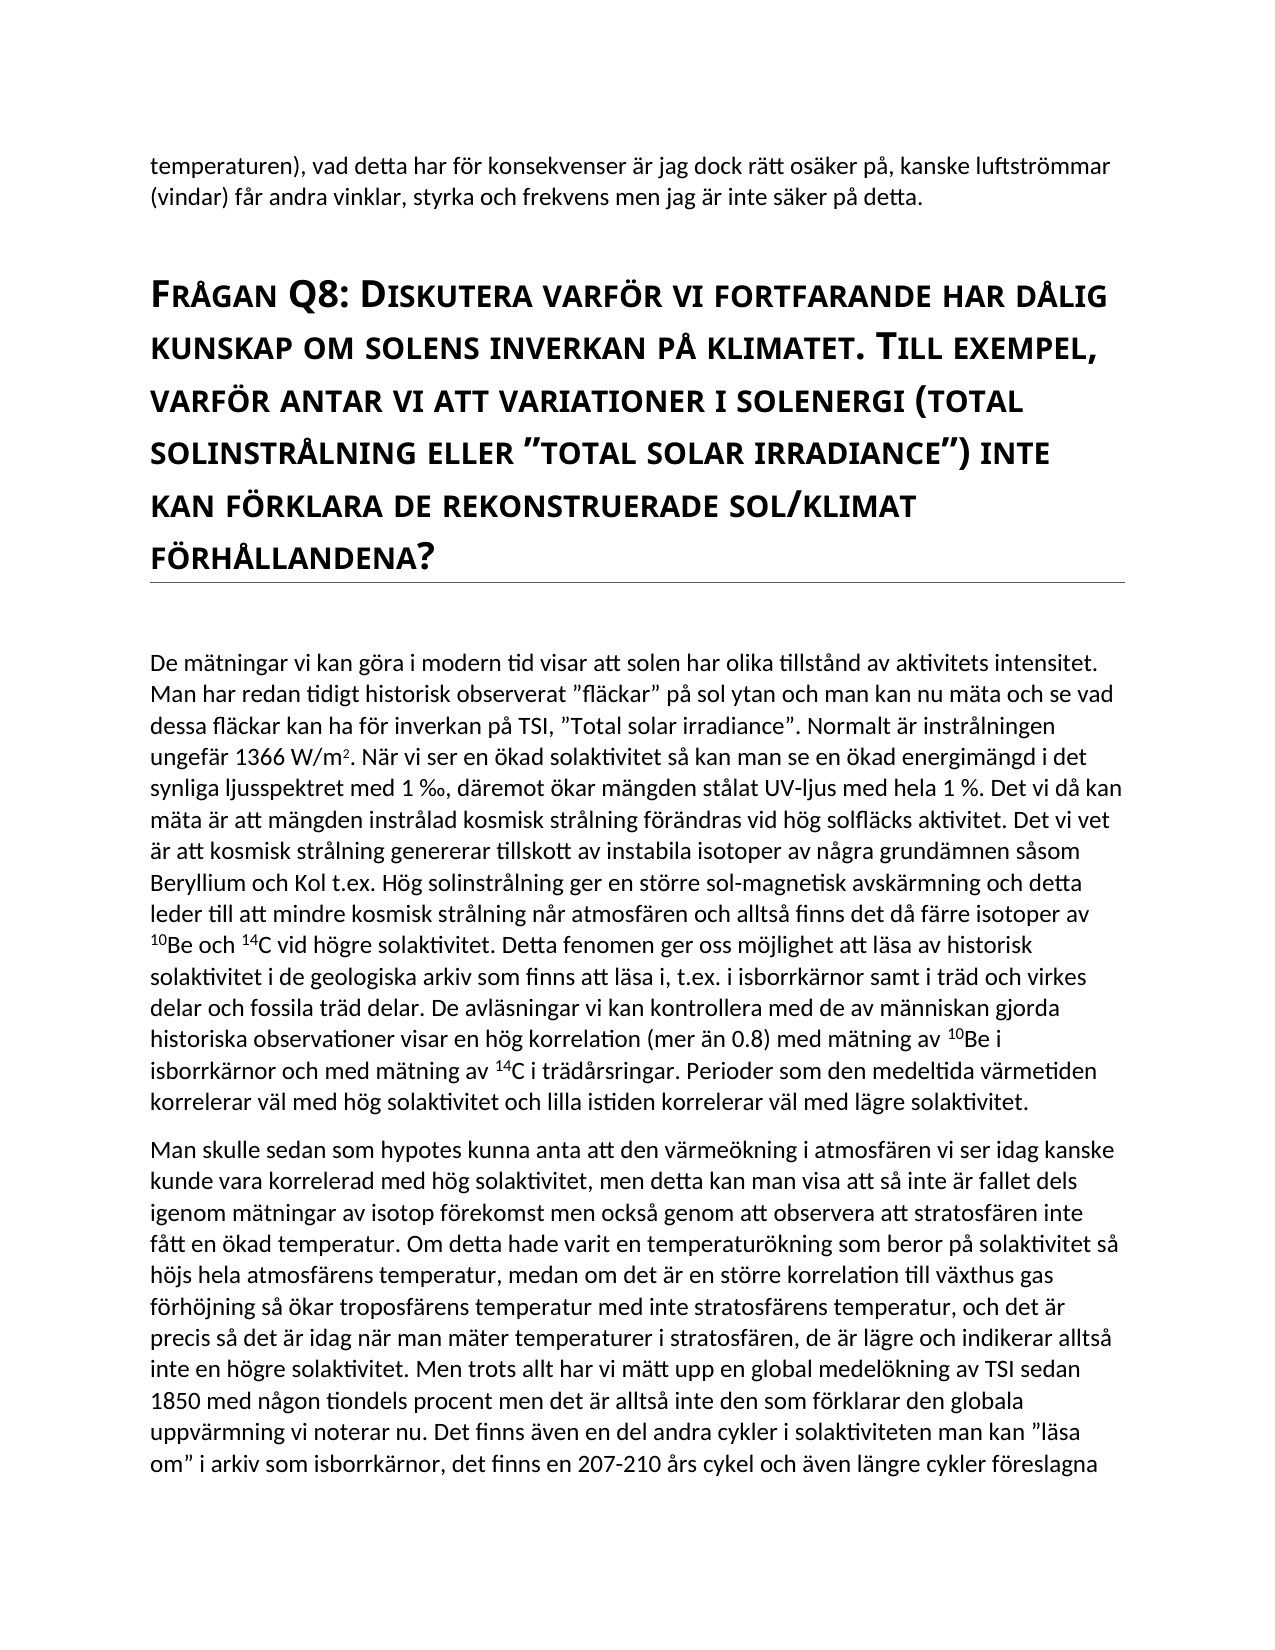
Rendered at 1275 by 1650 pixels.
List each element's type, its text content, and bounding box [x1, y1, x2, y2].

text De mätningar vi kan göra i modern tid visar att solen har olika tillstånd av aktivitets intensitet. Man har redan tidigt historisk observerat ”fläckar” på sol ytan och man kan nu mäta och se vad dessa fläckar kan ha för inverkan på TSI, ”Total solar irradiance”. Normalt är instrålningen ungefär 1366 W/m2. När vi ser en ökad solaktivitet så kan man se en ökad energimängd i det synliga ljusspektret med 1 ‰, däremot ökar mängden stålat UV-ljus med hela 1 %. Det vi då kan mäta är att mängden instrålad kosmisk strålning förändras vid hög solfläcks aktivitet. Det vi vet är att kosmisk strålning genererar tillskott av instabila isotoper av några grundämnen såsom Beryllium och Kol t.ex. Hög solinstrålning ger en större sol-magnetisk avskärmning och detta leder till att mindre kosmisk strålning når atmosfären och alltså finns det då färre isotoper av 10Be och 14C vid högre solaktivitet. Detta fenomen ger oss möjlighet att läsa av historisk solaktivitet i de geologiska arkiv som finns att läsa i, t.ex. i isborrkärnor samt i träd och virkes delar och fossila träd delar. De avläsningar vi kan kontrollera med de av människan gjorda historiska observationer visar en hög korrelation (mer än 0.8) med mätning av 10Be i isborrkärnor och med mätning av 14C i trädårsringar. Perioder som den medeltida värmetiden korrelerar väl med hög solaktivitet och lilla istiden korrelerar väl med lägre solaktivitet. [150, 647, 1125, 1117]
text temperaturen), vad detta har för konsekvenser är jag dock rätt osäker på, kanske luftströmmar (vindar) får andra vinklar, styrka och frekvens men jag är inte säker på detta. [150, 150, 1125, 212]
subtitle Frågan Q8: Diskutera varför vi fortfarande har dålig kunskap om solens inverkan på klimatet. Till exempel, varför antar vi att variationer i solenergi (total solinstrålning eller ”total solar irradiance”) inte kan förklara de rekonstruerade sol/klimat förhållandena? [150, 267, 1125, 582]
text Man skulle sedan som hypotes kunna anta att den värmeökning i atmosfären vi ser idag kanske kunde vara korrelerad med hög solaktivitet, men detta kan man visa att så inte är fallet dels igenom mätningar av isotop förekomst men också genom att observera att stratosfären inte fått en ökad temperatur. Om detta hade varit en temperaturökning som beror på solaktivitet så höjs hela atmosfärens temperatur, medan om det är en större korrelation till växthus gas förhöjning så ökar troposfärens temperatur med inte stratosfärens temperatur, och det är precis så det är idag när man mäter temperaturer i stratosfären, de är lägre och indikerar alltså inte en högre solaktivitet. Men trots allt har vi mätt upp en global medelökning av TSI sedan 1850 med någon tiondels procent men det är alltså inte den som förklarar den globala uppvärmning vi noterar nu. Det finns även en del andra cykler i solaktiviteten man kan ”läsa om” i arkiv som isborrkärnor, det finns en 207-210 års cykel och även längre cykler föreslagna [150, 1134, 1125, 1478]
